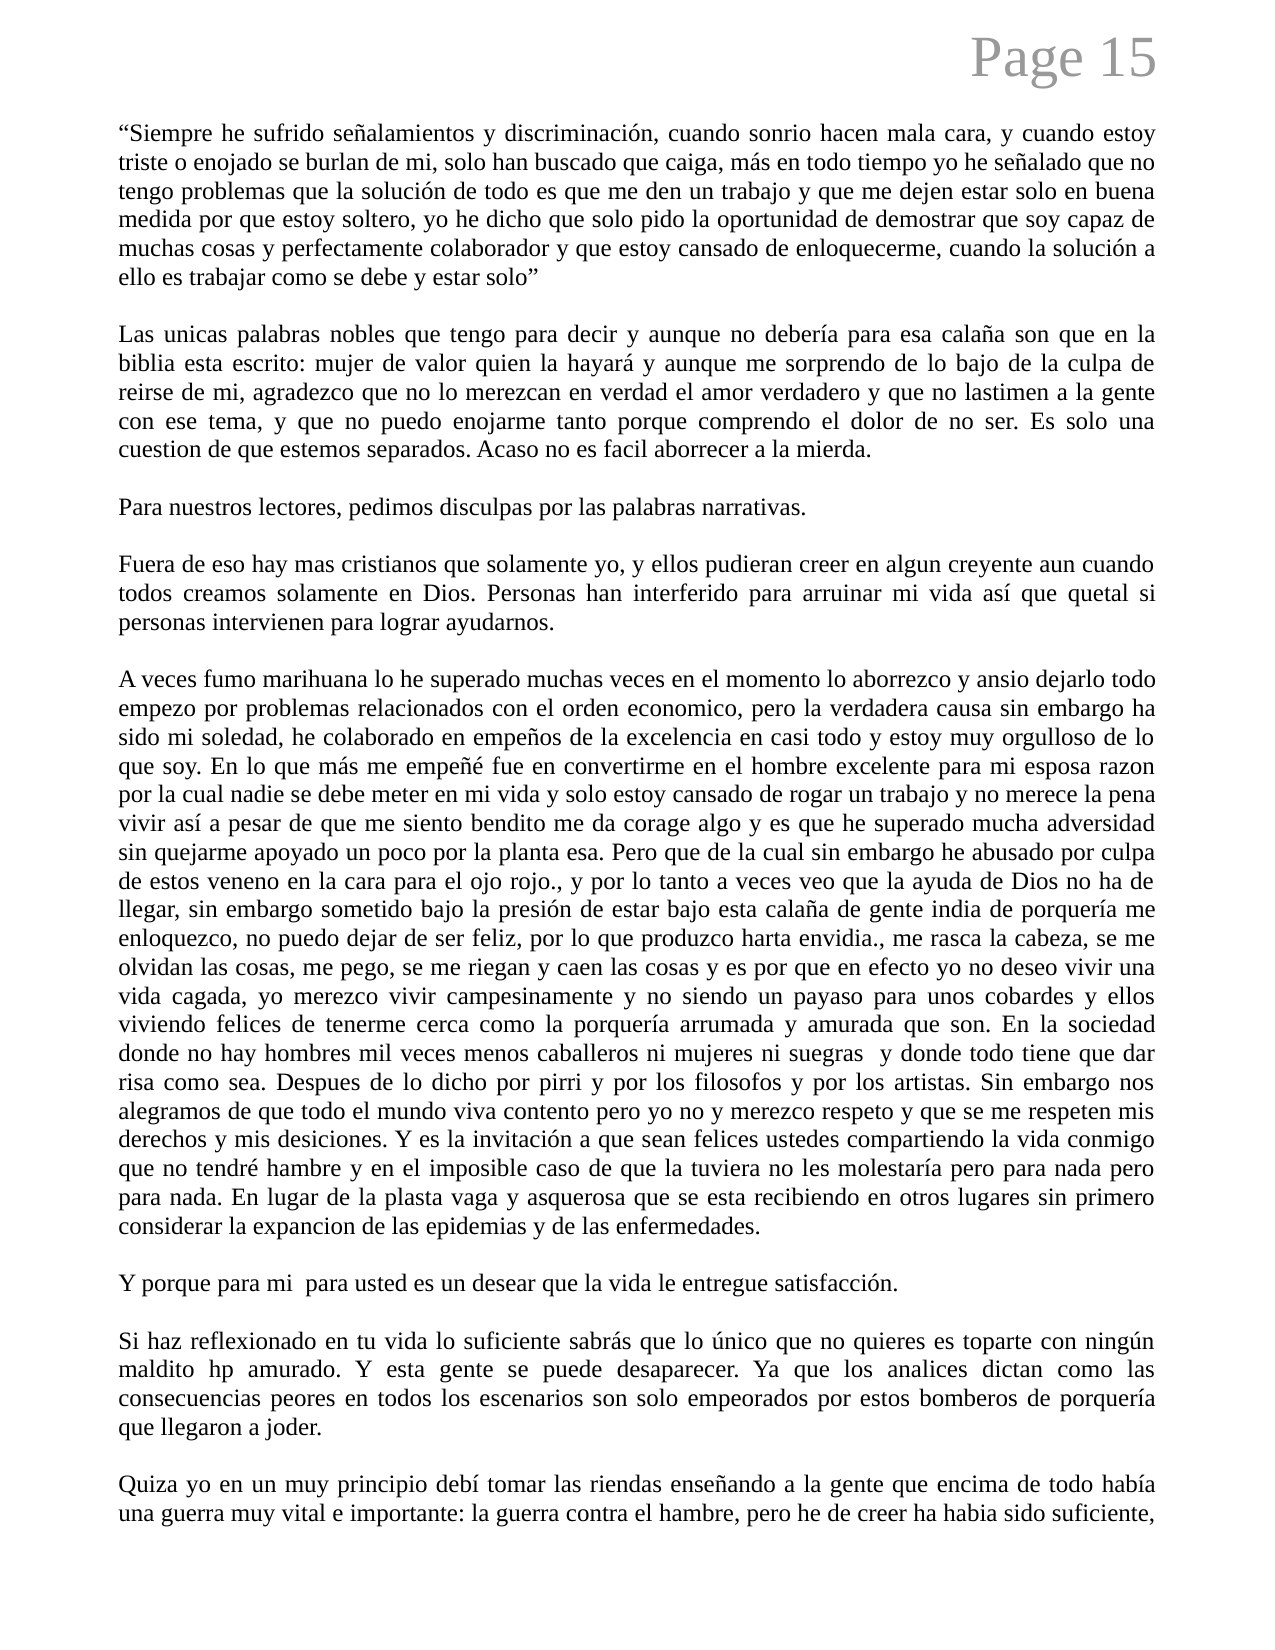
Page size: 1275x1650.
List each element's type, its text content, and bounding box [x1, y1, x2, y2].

text A veces fumo marihuana lo he superado muchas veces en el momento lo aborrezco y ansio dejarlo todo empezo por problemas relacionados con el orden economico, pero la verdadera causa sin embargo ha sido mi soledad, he colaborado en empeños de la excelencia en casi todo y estoy muy orgulloso de lo que soy. En lo que más me empeñé fue en convertirme en el hombre excelente para mi esposa razon por la cual nadie se debe meter en mi vida y solo estoy cansado de rogar un trabajo y no merece la pena vivir así a pesar de que me siento bendito me da corage algo y es que he superado mucha adversidad sin quejarme apoyado un poco por la planta esa. Pero que de la cual sin embargo he abusado por culpa de estos veneno en la cara para el ojo rojo., y por lo tanto a veces veo que la ayuda de Dios no ha de llegar, sin embargo sometido bajo la presión de estar bajo esta calaña de gente india de porquería me enloquezco, no puedo dejar de ser feliz, por lo que produzco harta envidia., me rasca la cabeza, se me olvidan las cosas, me pego, se me riegan y caen las cosas y es por que en efecto yo no deseo vivir una vida cagada, yo merezco vivir campesinamente y no siendo un payaso para unos cobardes y ellos viviendo felices de tenerme cerca como la porquería arrumada y amurada que son. En la sociedad donde no hay hombres mil veces menos caballeros ni mujeres ni suegras y donde todo tiene que dar risa como sea. Despues de lo dicho por pirri y por los filosofos y por los artistas. Sin embargo nos alegramos de que todo el mundo viva contento pero yo no y merezco respeto y que se me respeten mis derechos y mis desiciones. Y es la invitación a que sean felices ustedes compartiendo la vida conmigo que no tendré hambre y en el imposible caso de que la tuviera no les molestaría pero para nada pero para nada. En lugar de la plasta vaga y asquerosa que se esta recibiendo en otros lugares sin primero considerar la expancion de las epidemias y de las enfermedades. [118, 664, 1157, 1239]
text “Siempre he sufrido señalamientos y discriminación, cuando sonrio hacen mala cara, y cuando estoy triste o enojado se burlan de mi, solo han buscado que caiga, más en todo tiempo yo he señalado que no tengo problemas que la solución de todo es que me den un trabajo y que me dejen estar solo en buena medida por que estoy soltero, yo he dicho que solo pido la oportunidad de demostrar que soy capaz de muchas cosas y perfectamente colaborador y que estoy cansado de enloquecerme, cuando la solución a ello es trabajar como se debe y estar solo” [118, 118, 1157, 291]
text Y porque para mi para usted es un desear que la vida le entregue satisfacción. [118, 1268, 1157, 1297]
text Quiza yo en un muy principio debí tomar las riendas enseñando a la gente que encima de todo había una guerra muy vital e importante: la guerra contra el hambre, pero he de creer ha habia sido suficiente, [118, 1469, 1157, 1527]
text Fuera de eso hay mas cristianos que solamente yo, y ellos pudieran creer en algun creyente aun cuando todos creamos solamente en Dios. Personas han interferido para arruinar mi vida así que quetal si personas intervienen para lograr ayudarnos. [118, 549, 1157, 636]
text Para nuestros lectores, pedimos disculpas por las palabras narrativas. [118, 492, 1157, 521]
text Si haz reflexionado en tu vida lo suficiente sabrás que lo único que no quieres es toparte con ningún maldito hp amurado. Y esta gente se puede desaparecer. Ya que los analices dictan como las consecuencias peores en todos los escenarios son solo empeorados por estos bomberos de porquería que llegaron a joder. [118, 1326, 1157, 1441]
text Las unicas palabras nobles que tengo para decir y aunque no debería para esa calaña son que en la biblia esta escrito: mujer de valor quien la hayará y aunque me sorprendo de lo bajo de la culpa de reirse de mi, agradezco que no lo merezcan en verdad el amor verdadero y que no lastimen a la gente con ese tema, y que no puedo enojarme tanto porque comprendo el dolor de no ser. Es solo una cuestion de que estemos separados. Acaso no es facil aborrecer a la mierda. [118, 319, 1157, 463]
